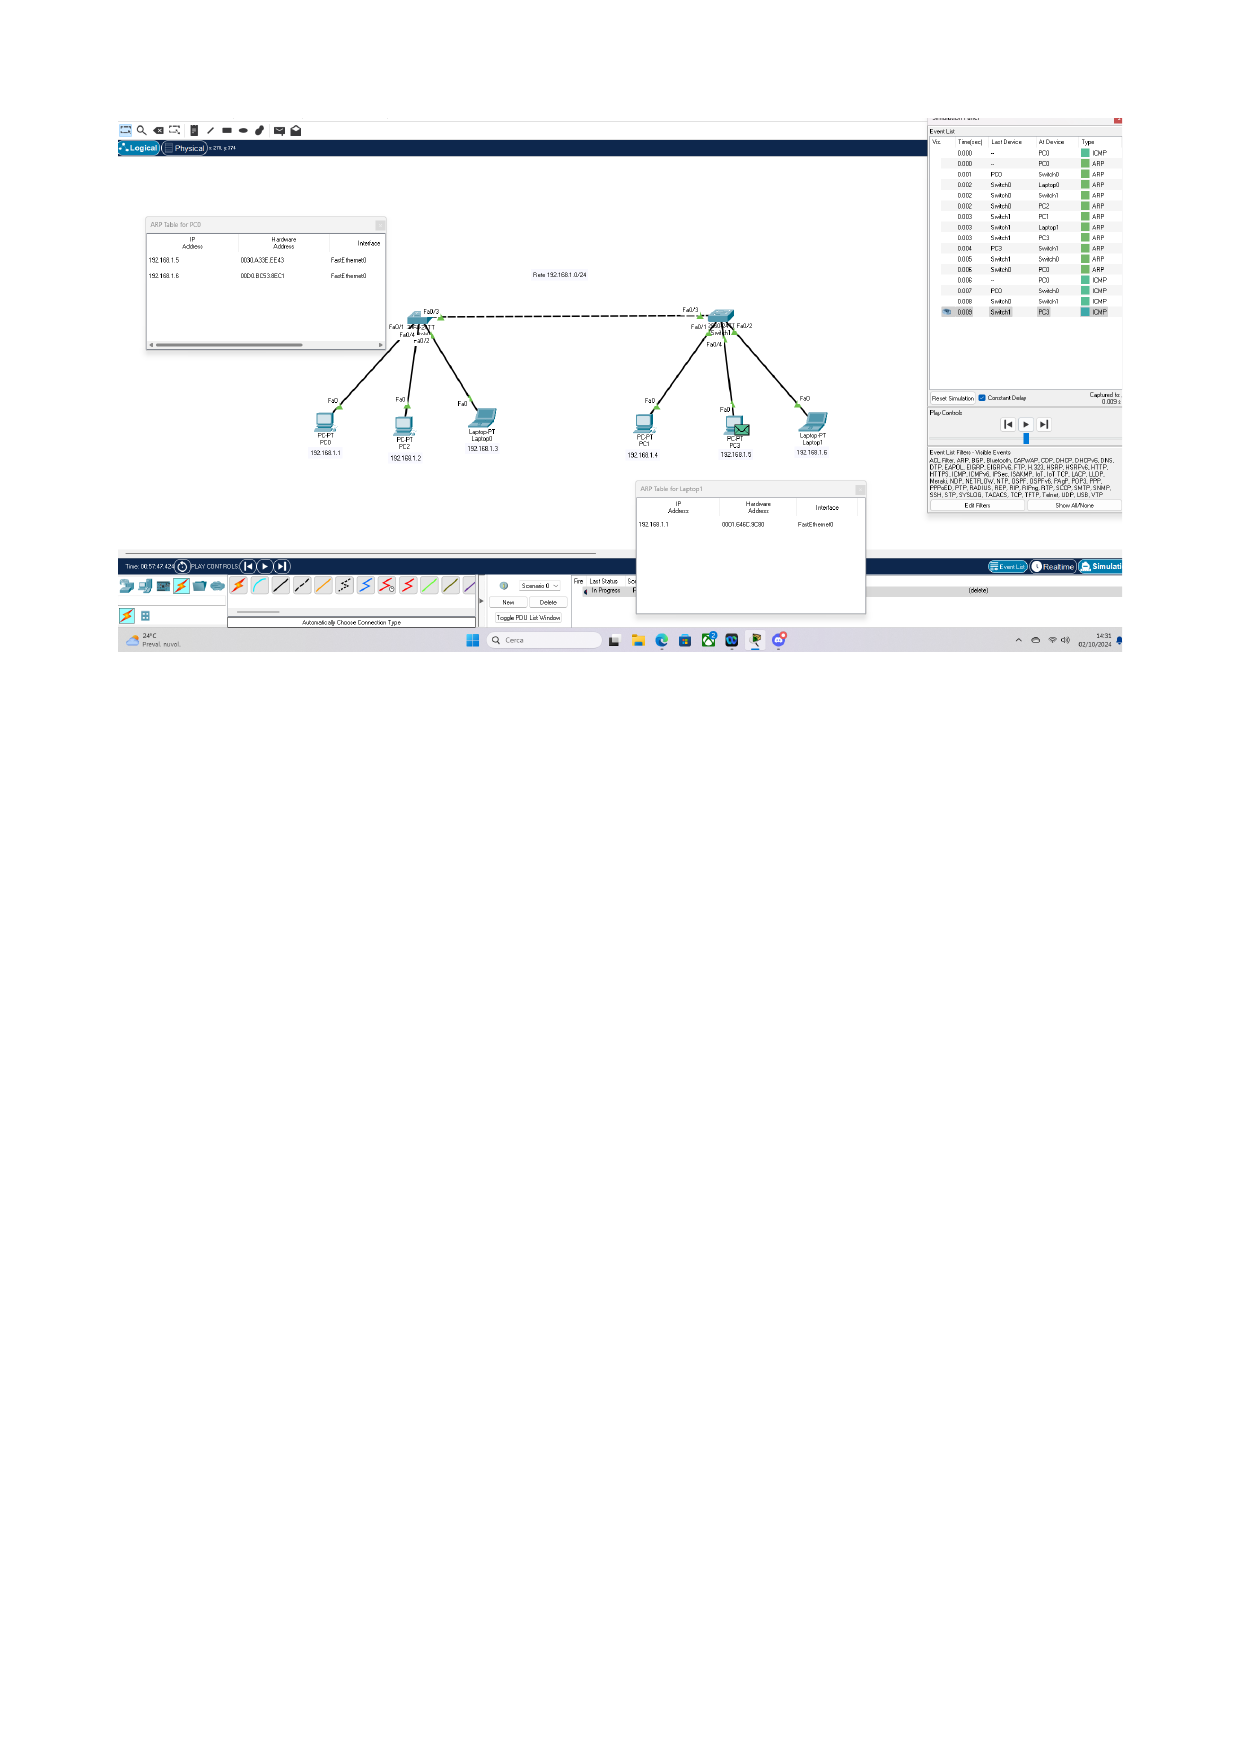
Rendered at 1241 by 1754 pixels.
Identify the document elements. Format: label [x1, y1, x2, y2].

picture [118, 118, 1123, 652]
picture [1094, 564, 1107, 568]
